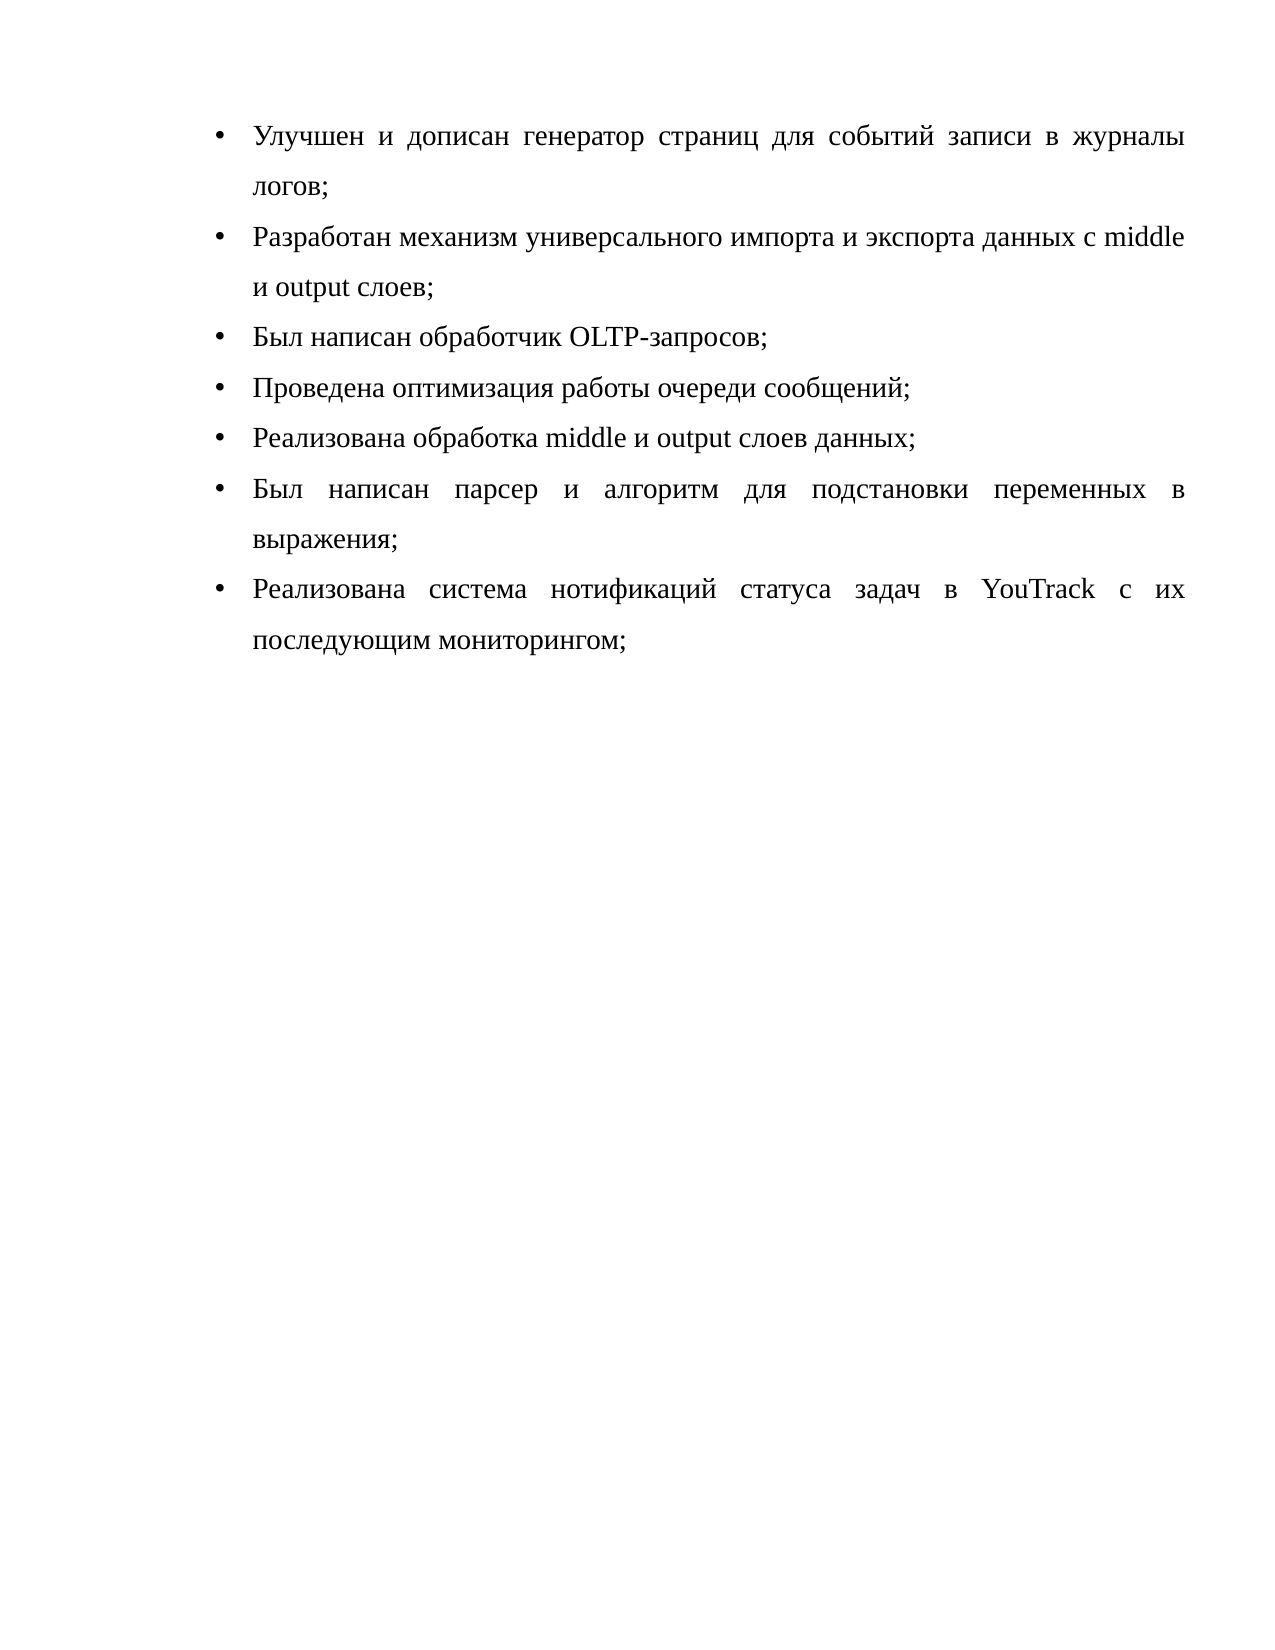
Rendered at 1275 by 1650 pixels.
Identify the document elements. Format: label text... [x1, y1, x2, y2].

list Был написан парсер и алгоритм для подстановки переменных в выражения; [215, 471, 1186, 555]
list Разработан механизм универсального импорта и экспорта данных с middle и output слоев; [215, 219, 1186, 303]
list Улучшен и дописан генератор страниц для событий записи в журналы логов; [215, 118, 1186, 202]
list Реализована обработка middle и output слоев данных; [215, 420, 1186, 454]
list Был написан обработчик OLTP-запросов; [215, 319, 1186, 353]
list Проведена оптимизация работы очереди сообщений; [215, 370, 1186, 404]
list Реализована система нотификаций статуса задач в YouTrack с их последующим мониторингом; [215, 572, 1186, 656]
